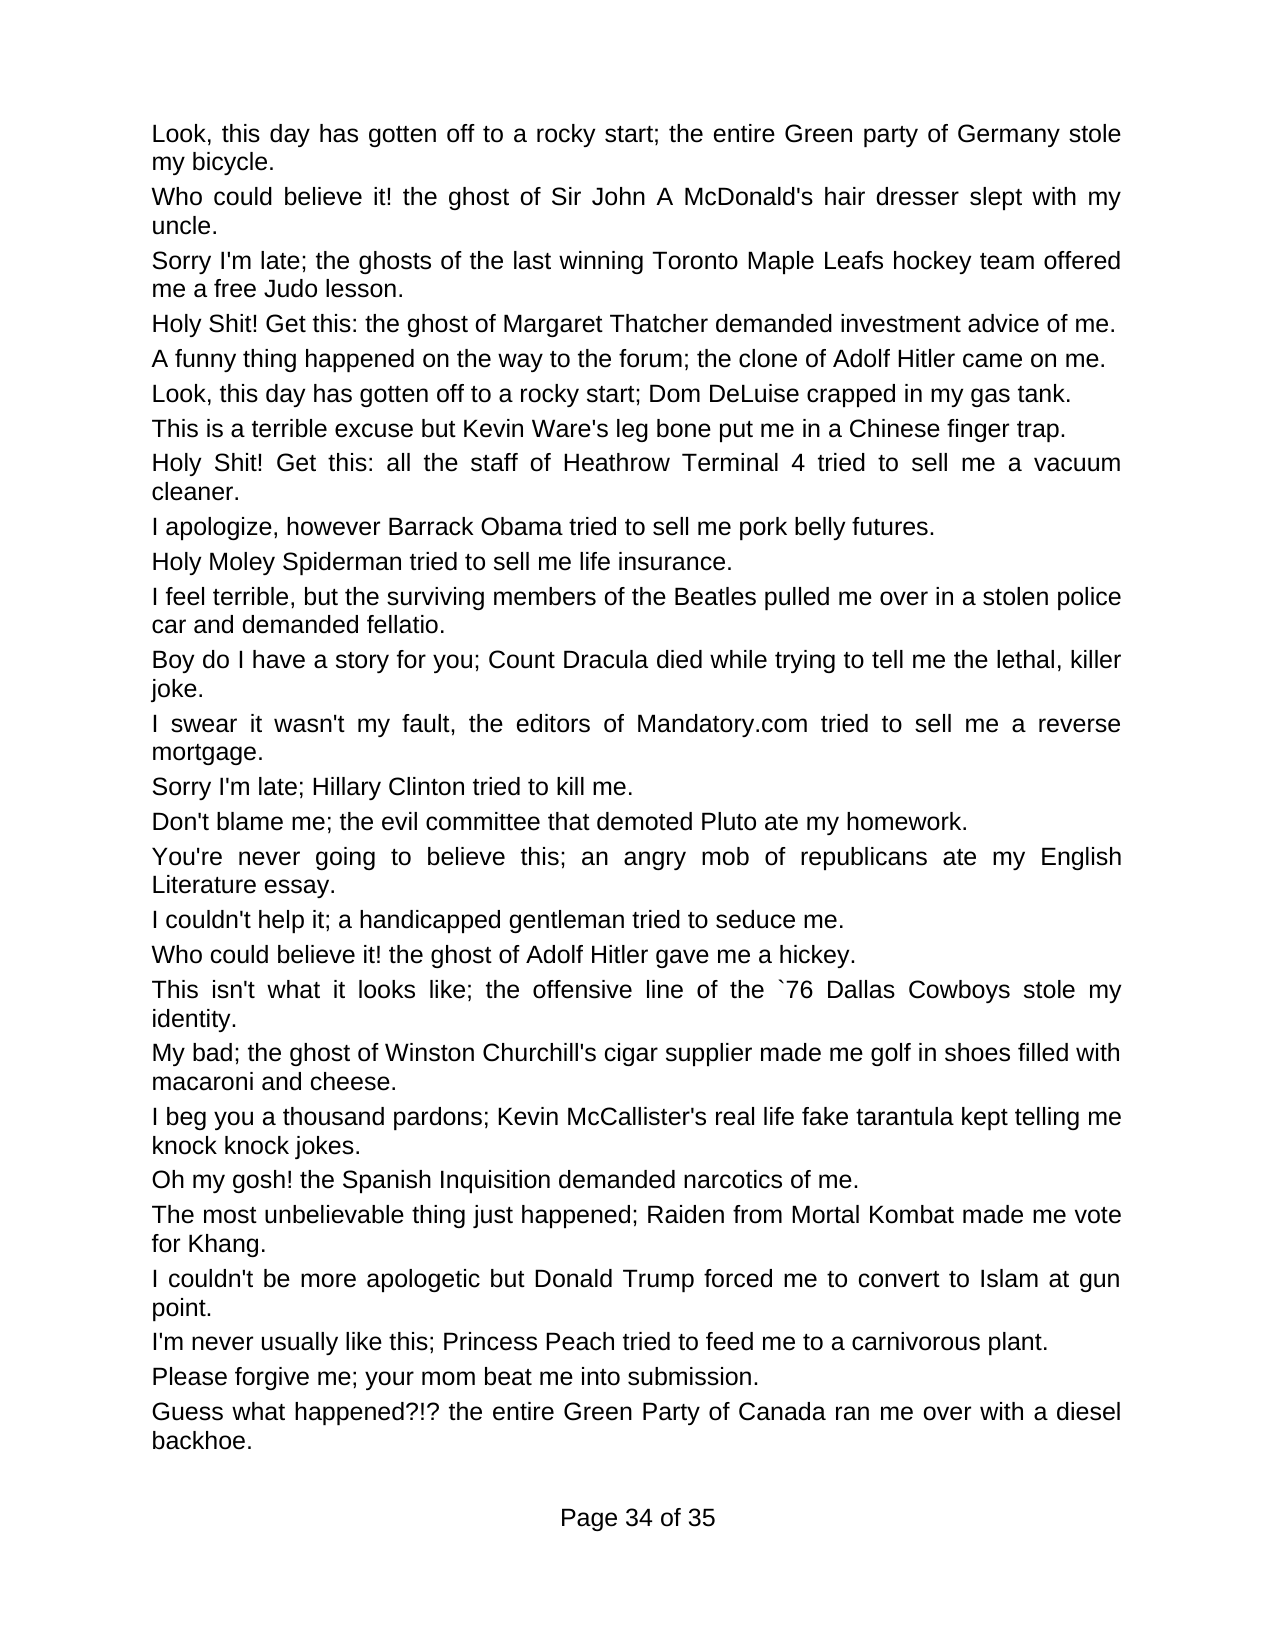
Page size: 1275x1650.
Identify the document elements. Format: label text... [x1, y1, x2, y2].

text I apologize, however Barrack Obama tried to sell me pork belly futures. [151, 512, 1123, 541]
text I couldn't help it; a handicapped gentleman tried to seduce me. [151, 905, 1123, 934]
text The most unbelievable thing just happened; Raiden from Mortal Kombat made me vote for Khang. [151, 1200, 1123, 1258]
text I feel terrible, but the surviving members of the Beatles pulled me over in a stolen police car and demanded fellatio. [151, 581, 1123, 639]
text Sorry I'm late; Hillary Clinton tried to kill me. [151, 772, 1123, 801]
text Who could believe it! the ghost of Sir John A McDonald's hair dresser slept with my uncle. [151, 182, 1123, 239]
text This isn't what it looks like; the offensive line of the `76 Dallas Cowboys stole my identity. [151, 975, 1123, 1032]
text Who could believe it! the ghost of Adolf Hitler gave me a hickey. [151, 940, 1123, 969]
text I couldn't be more apologetic but Donald Trump forced me to convert to Islam at gun point. [151, 1264, 1123, 1321]
text You're never going to believe this; an angry mob of republicans ate my English Literature essay. [151, 842, 1123, 899]
text Please forgive me; your mom beat me into submission. [151, 1362, 1123, 1391]
text Oh my gosh! the Spanish Inquisition demanded narcotics of me. [151, 1165, 1123, 1194]
text A funny thing happened on the way to the forum; the clone of Adolf Hitler came on me. [151, 344, 1123, 373]
text I'm never usually like this; Princess Peach tried to feed me to a carnivorous plant. [151, 1327, 1123, 1356]
text Look, this day has gotten off to a rocky start; the entire Green party of Germany stole my bicycle. [151, 118, 1123, 176]
text Holy Shit! Get this: the ghost of Margaret Thatcher demanded investment advice of me. [151, 309, 1123, 338]
text Sorry I'm late; the ghosts of the last winning Toronto Maple Leafs hockey team offered me a free Judo lesson. [151, 246, 1123, 303]
text Guess what happened?!? the entire Green Party of Canada ran me over with a diesel backhoe. [151, 1397, 1123, 1454]
text My bad; the ghost of Winston Churchill's cigar supplier made me golf in shoes filled with macaroni and cheese. [151, 1038, 1123, 1096]
text I swear it wasn't my fault, the editors of Mandatory.com tried to sell me a reverse mortgage. [151, 708, 1123, 766]
text Don't blame me; the evil committee that demoted Pluto ate my homework. [151, 807, 1123, 836]
text Look, this day has gotten off to a rocky start; Dom DeLuise crapped in my gas tank. [151, 379, 1123, 407]
text Holy Shit! Get this: all the staff of Heathrow Terminal 4 tried to sell me a vacuum cleaner. [151, 448, 1123, 506]
text Boy do I have a story for you; Count Dracula died while trying to tell me the lethal, killer joke. [151, 645, 1123, 702]
text This is a terrible excuse but Kevin Ware's leg bone put me in a Chinese finger trap. [151, 413, 1123, 442]
text Holy Moley Spiderman tried to sell me life insurance. [151, 547, 1123, 575]
text I beg you a thousand pardons; Kevin McCallister's real life fake tarantula kept telling me knock knock jokes. [151, 1102, 1123, 1159]
